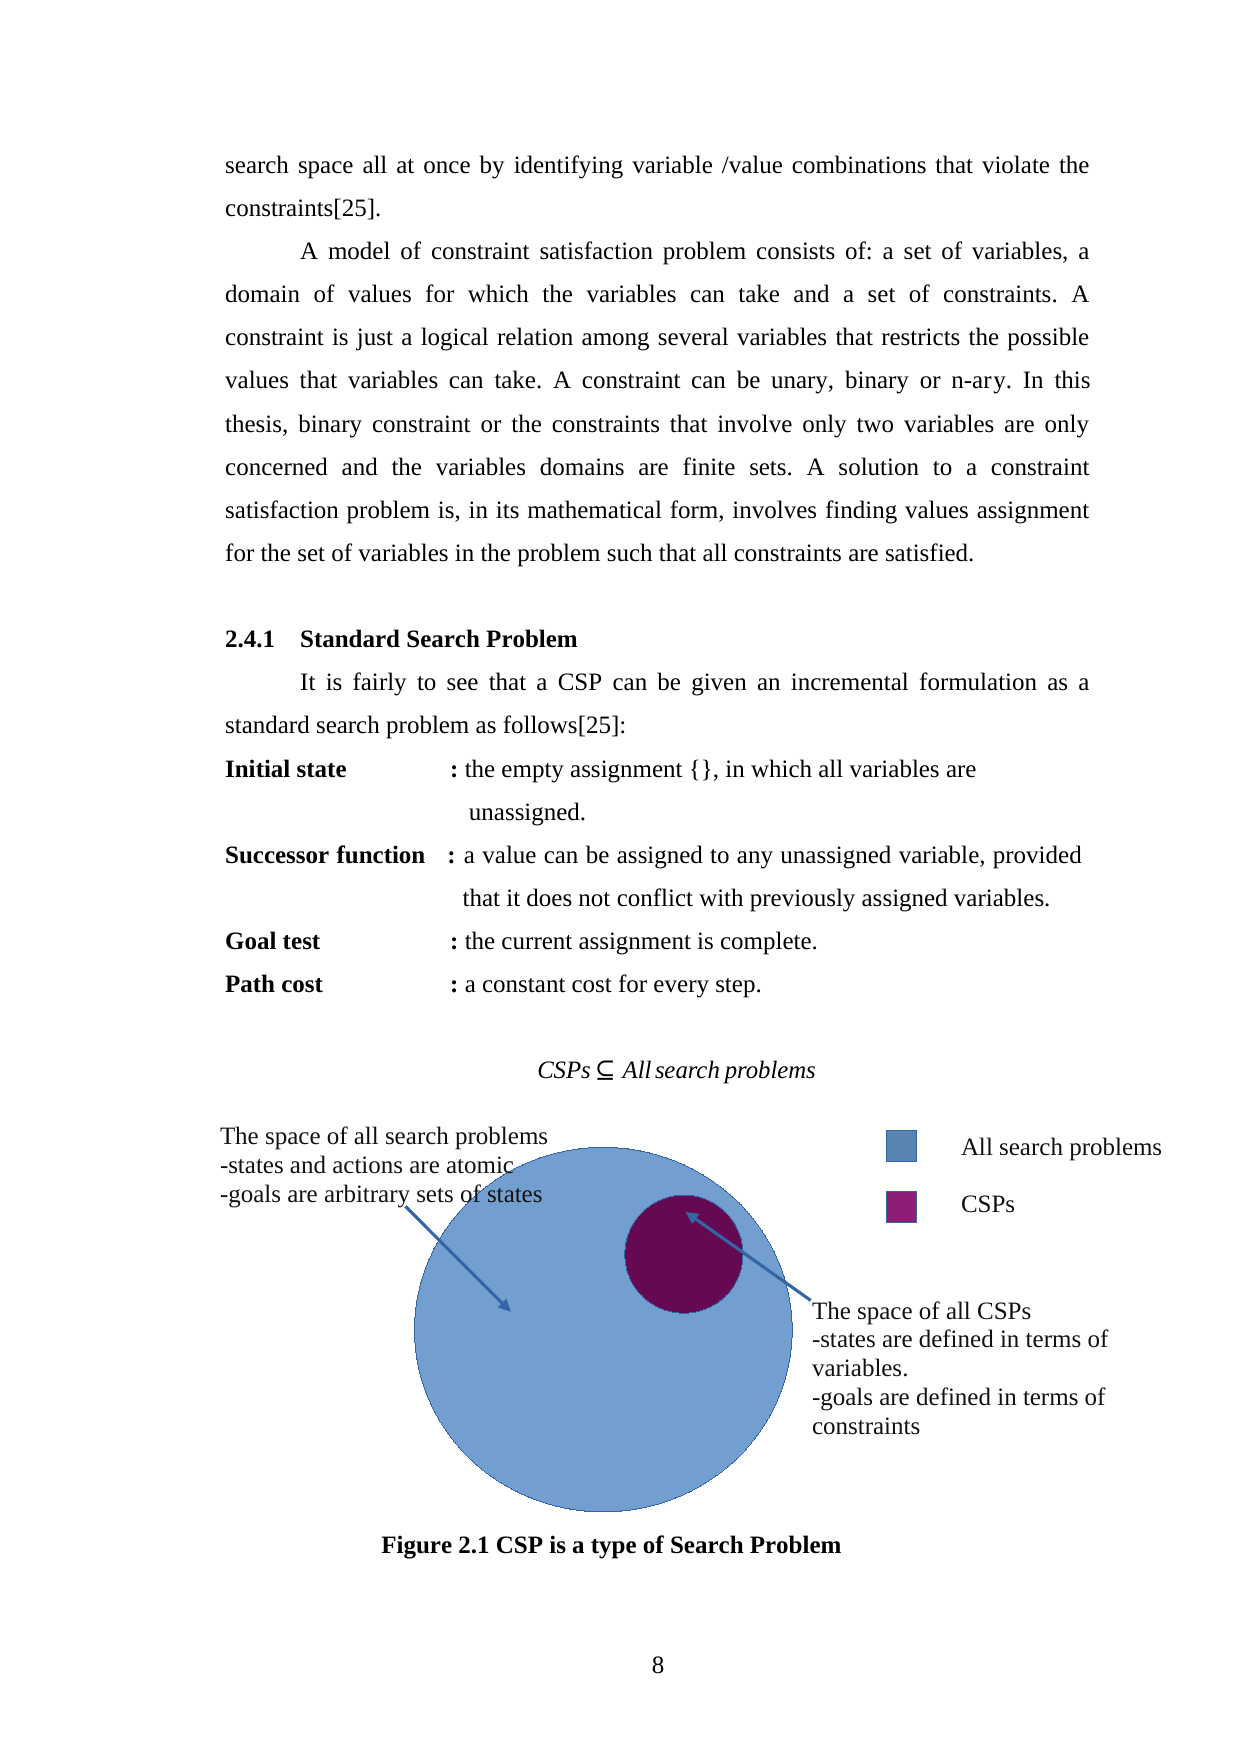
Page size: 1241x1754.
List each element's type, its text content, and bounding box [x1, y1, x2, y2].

text The space of all search problems [220, 1121, 591, 1150]
text Successor function : a value can be assigned to any unassigned variable, provided that it does not conflict with previously assigned variables. [225, 840, 1091, 912]
text -goals are defined in terms of constraints [812, 1382, 1156, 1439]
text A model of constraint satisfaction problem consists of: a set of variables, a domain of values for which the variables can take and a set of constraints. A constraint is just a logical relation among several variables that restricts the possible values that variables can take. A constraint can be unary, binary or n-ary. In this thesis, binary constraint or the constraints that involve only two variables are only concerned and the variables domains are finite sets. A solution to a constraint satisfaction problem is, in its mathematical form, involves finding values assignment for the set of variables in the problem such that all constraints are satisfied. [225, 236, 1091, 567]
text The space of all CSPs [812, 1296, 1156, 1324]
text -states are defined in terms of variables. [812, 1324, 1156, 1382]
text Initial state : the empty assignment {}, in which all variables are unassigned. [225, 754, 1091, 826]
text Goal test : the current assignment is complete. [225, 926, 1091, 955]
text Path cost : a constant cost for every step. [225, 969, 1091, 998]
text search space all at once by identifying variable /value combinations that violate the constraints[25]. [225, 150, 1091, 222]
text -states and actions are atomic [220, 1150, 591, 1179]
text Figure 2.1 CSP is a type of Search Problem [225, 1530, 1091, 1559]
text 2.4.1 Standard Search Problem [225, 624, 1091, 653]
text -goals are arbitrary sets of states [220, 1179, 591, 1208]
text It is fairly to see that a CSP can be given an incremental formulation as a standard search problem as follows[25]: [225, 667, 1091, 739]
